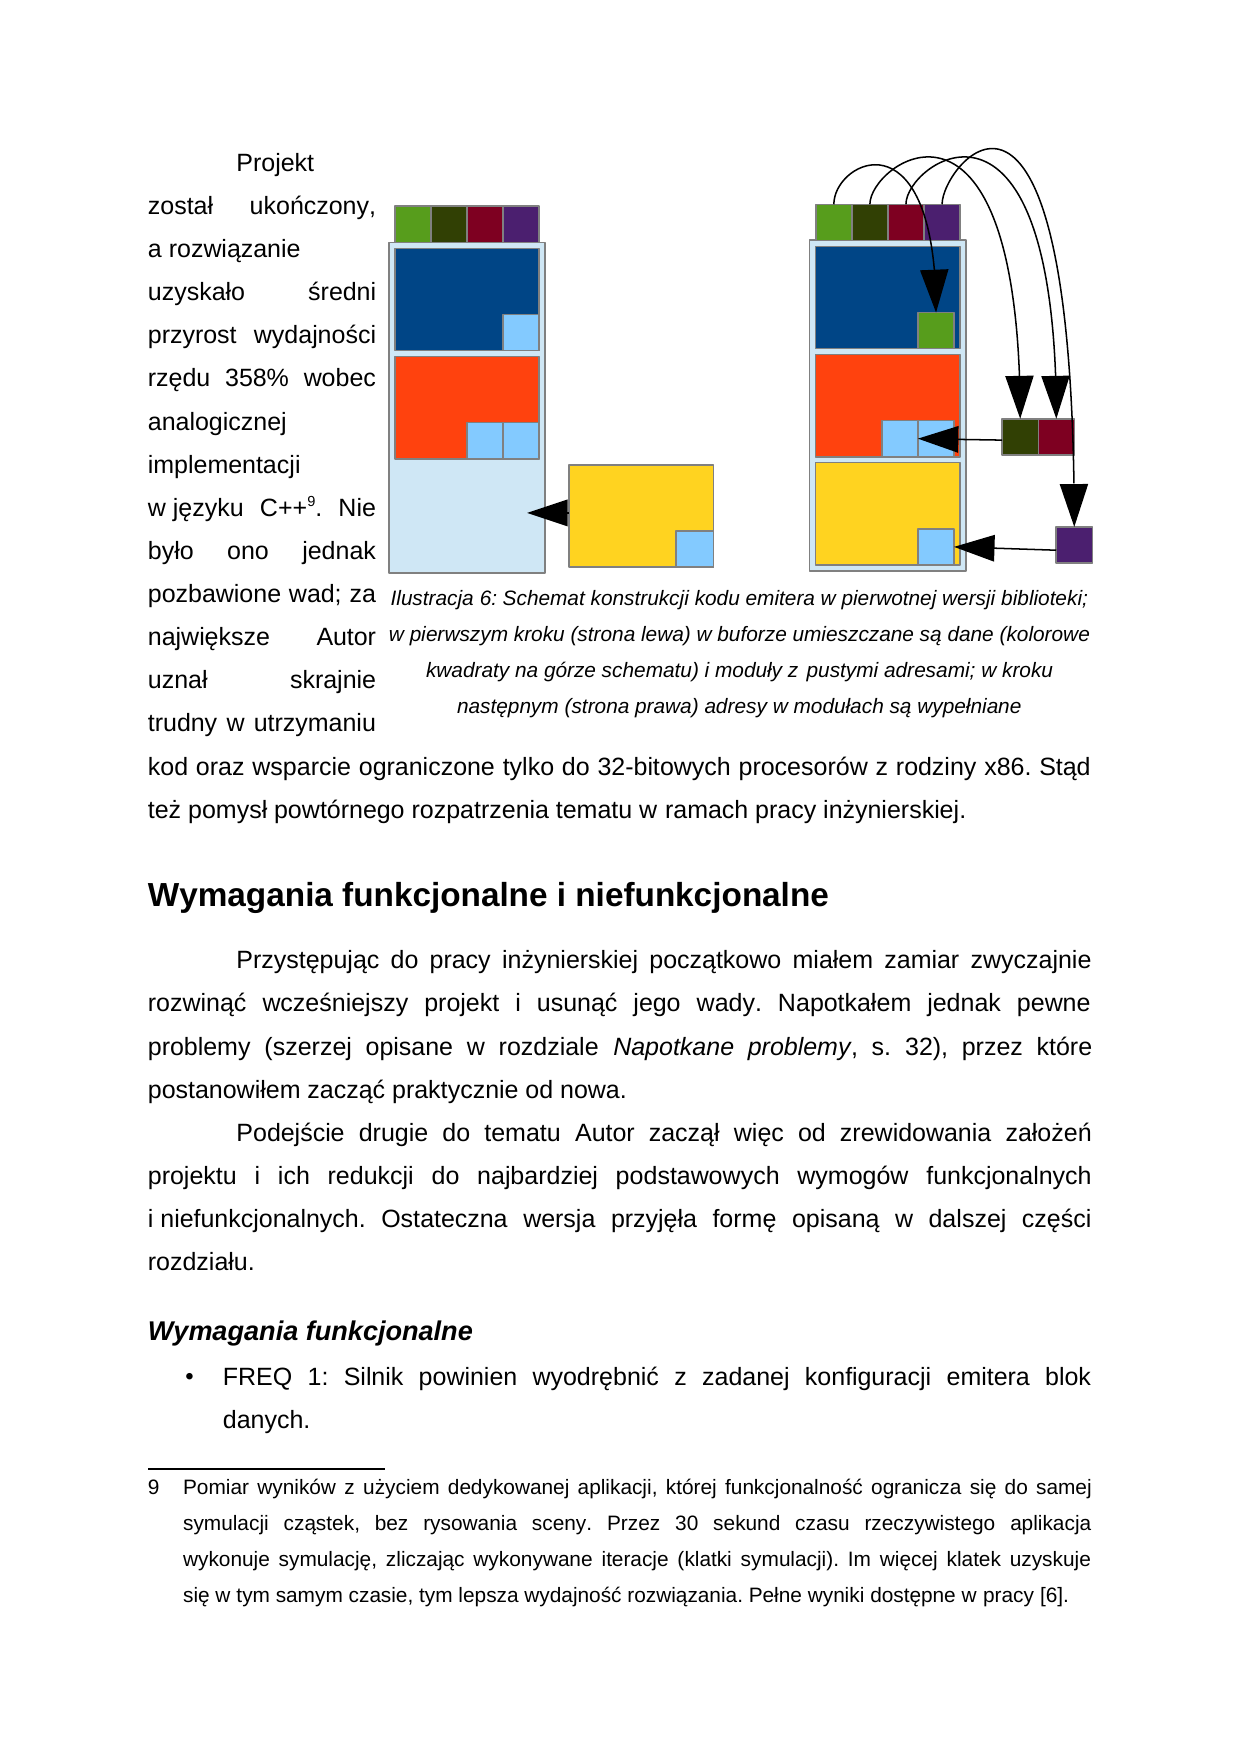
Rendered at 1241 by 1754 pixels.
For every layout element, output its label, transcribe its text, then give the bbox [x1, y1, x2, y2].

text Przystępując do pracy inżynierskiej początkowo miałem zamiar zwyczajnie rozwinąć wcześniejszy projekt i usunąć jego wady. Napotkałem jednak pewne problemy (szerzej opisane w rozdziale Napotkane problemy, s. 32), przez które postanowiłem zacząć praktycznie od nowa. [148, 945, 1092, 1103]
text Projekt został ukończony, a rozwiązanie uzyskało średni przyrost wydajności rzędu 358% wobec analogicznej implementacji w języku C++. Nie było ono jednak pozbawione wad; za największe Autor uznał skrajnie trudny w utrzymaniu kod oraz wsparcie ograniczone tylko do 32-bitowych procesorów z rodziny x86. Stąd też pomysł powtórnego rozpatrzenia tematu w ramach pracy inżynierskiej. [148, 148, 1092, 823]
list FREQ 1: Silnik powinien wyodrębnić z zadanej konfiguracji emitera blok danych. [185, 1362, 1092, 1434]
subtitle Wymagania funkcjonalne i niefunkcjonalne [148, 875, 1092, 914]
subtitle Wymagania funkcjonalne [148, 1315, 1092, 1347]
text Pomiar wyników z użyciem dedykowanej aplikacji, której funkcjonalność ogranicza się do samej symulacji cząstek, bez rysowania sceny. Przez 30 sekund czasu rzeczywistego aplikacja wykonuje symulację, zliczając wykonywane iteracje (klatki symulacji). Im więcej klatek uzyskuje się w tym samym czasie, tym lepsza wydajność rozwiązania. Pełne wyniki dostępne w pracy [6]. [148, 1474, 1092, 1606]
text Ilustracja 6: Schemat konstrukcji kodu emitera w pierwotnej wersji biblioteki; w pierwszym kroku (strona lewa) w buforze umieszczane są dane (kolorowe kwadraty na górze schematu) i moduły z pustymi adresami; w kroku następnym (strona prawa) adresy w modułach są wypełniane [388, 148, 1093, 717]
text Podejście drugie do tematu Autor zaczął więc od zrewidowania założeń projektu i ich redukcji do najbardziej podstawowych wymogów funkcjonalnych i niefunkcjonalnych. Ostateczna wersja przyjęła formę opisaną w dalszej części rozdziału. [148, 1118, 1092, 1276]
